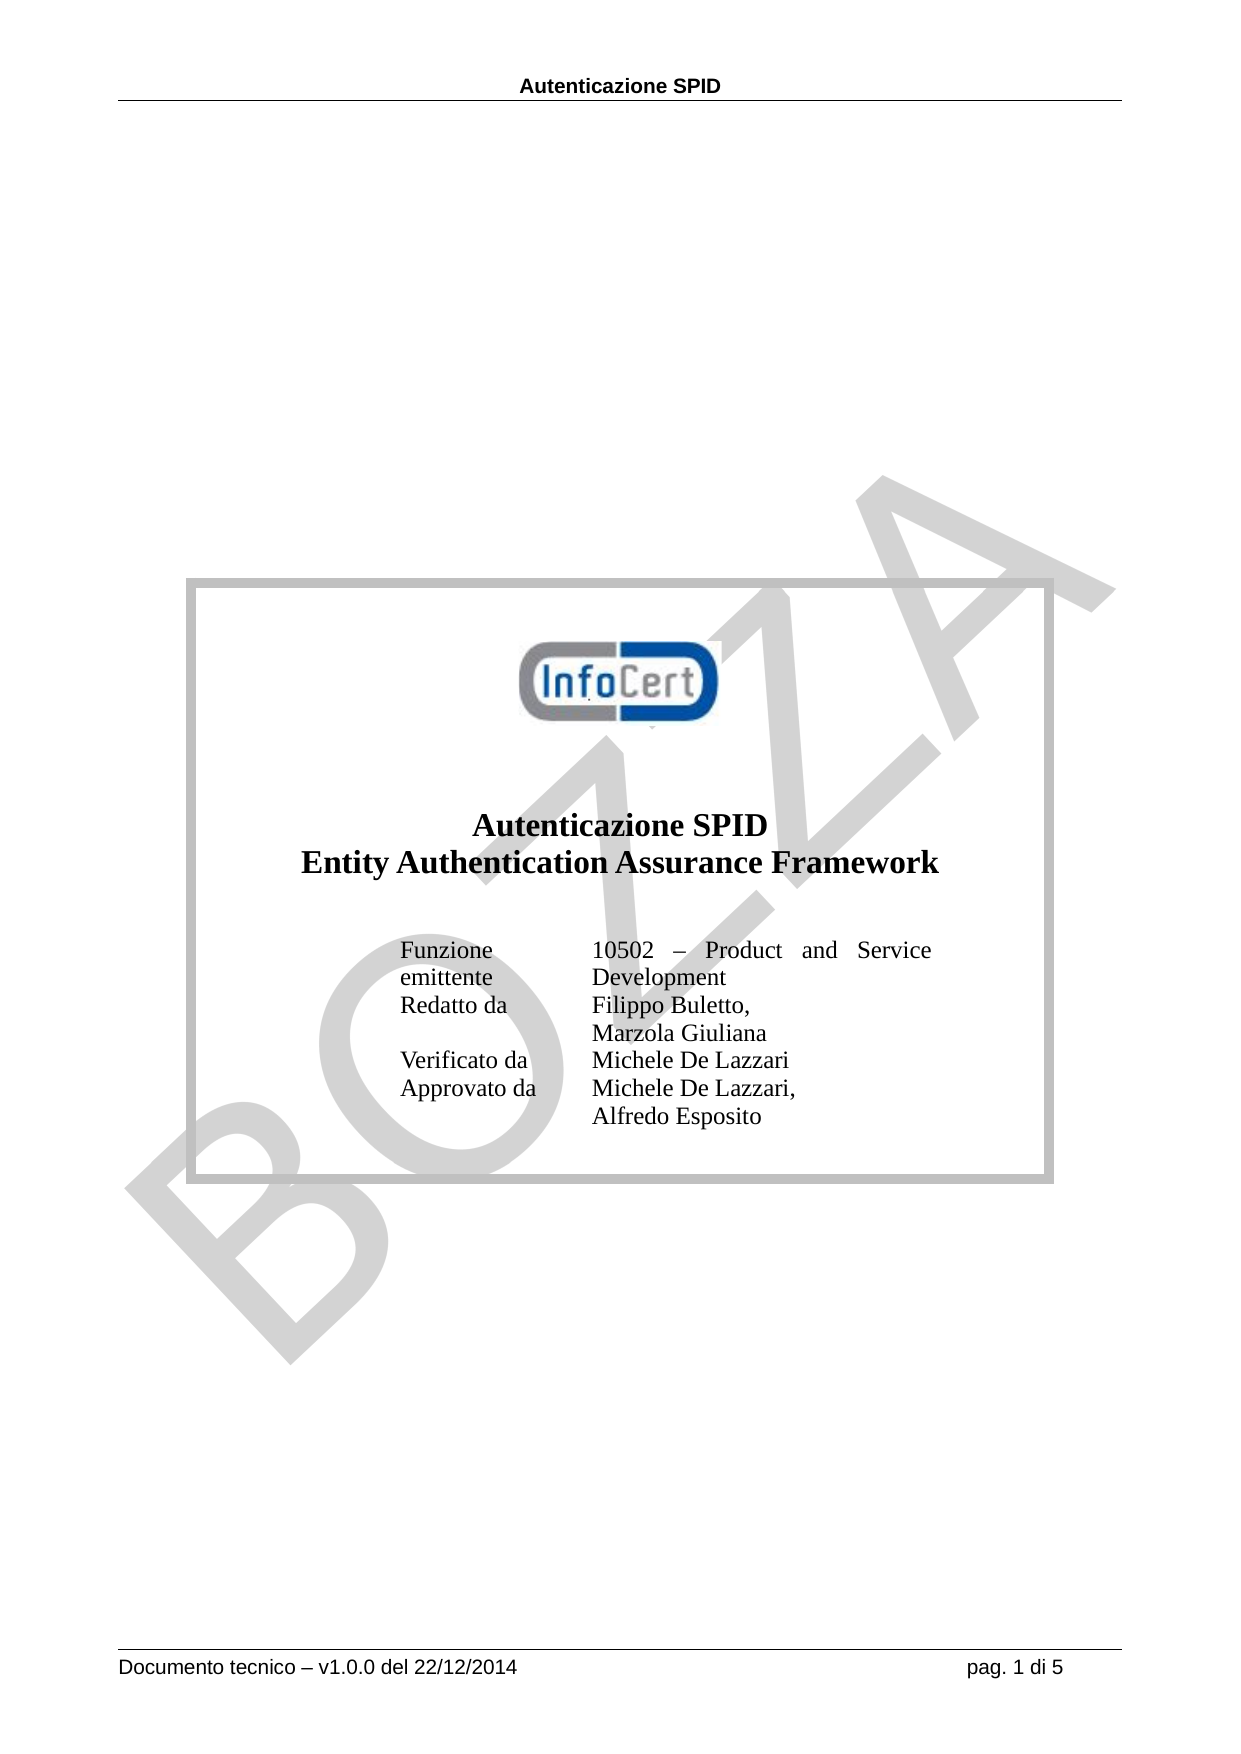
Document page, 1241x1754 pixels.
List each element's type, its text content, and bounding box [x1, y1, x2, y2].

picture [220, 476, 1021, 578]
table_cell [393, 779, 584, 806]
table_cell [196, 908, 392, 936]
table_cell [584, 908, 939, 936]
table_cell [196, 1158, 392, 1174]
picture [220, 1184, 1021, 1277]
table_cell [393, 751, 584, 779]
table_cell [393, 1130, 584, 1157]
table_cell [584, 779, 939, 806]
table_cell Autenticazione SPID Entity Authentication Assurance Framework [196, 806, 1044, 880]
table_cell [196, 1047, 392, 1074]
table_cell Filippo Buletto, Marzola Giuliana [584, 991, 939, 1047]
table_cell Approvato da [393, 1074, 584, 1130]
table_cell [584, 880, 939, 908]
table_cell [196, 880, 392, 908]
table_cell [393, 1158, 584, 1174]
table_cell [196, 751, 392, 779]
table_cell [393, 908, 584, 936]
table_cell Funzione emittente [393, 936, 584, 991]
picture [518, 641, 722, 726]
table_cell [939, 779, 1044, 806]
table_header [939, 588, 1044, 616]
table_cell Michele De Lazzari [584, 1047, 1044, 1074]
table_cell [393, 880, 584, 908]
table_cell [196, 991, 392, 1047]
table_cell [196, 1074, 392, 1130]
table_cell Redatto da [393, 991, 584, 1047]
table_header [584, 588, 939, 616]
table_cell [939, 991, 1044, 1047]
table_cell [939, 908, 1044, 936]
table_cell 10502 – Product and Service Development [584, 936, 939, 991]
table_cell Verificato da [393, 1047, 584, 1074]
table_cell [196, 936, 392, 991]
table_cell [196, 616, 1044, 751]
table_cell Michele De Lazzari, Alfredo Esposito [584, 1074, 1044, 1130]
table_cell [939, 1158, 1044, 1174]
table_cell [939, 751, 1044, 779]
picture [220, 880, 1021, 1174]
table_header [196, 588, 392, 616]
table_header [393, 588, 584, 616]
table_cell [584, 751, 939, 779]
table_cell [196, 779, 392, 806]
table_cell [939, 1130, 1044, 1157]
table_cell [939, 936, 1044, 991]
table_cell [584, 1158, 939, 1174]
table_cell [939, 880, 1044, 908]
table_cell [196, 1130, 392, 1157]
table_cell [584, 1130, 939, 1157]
